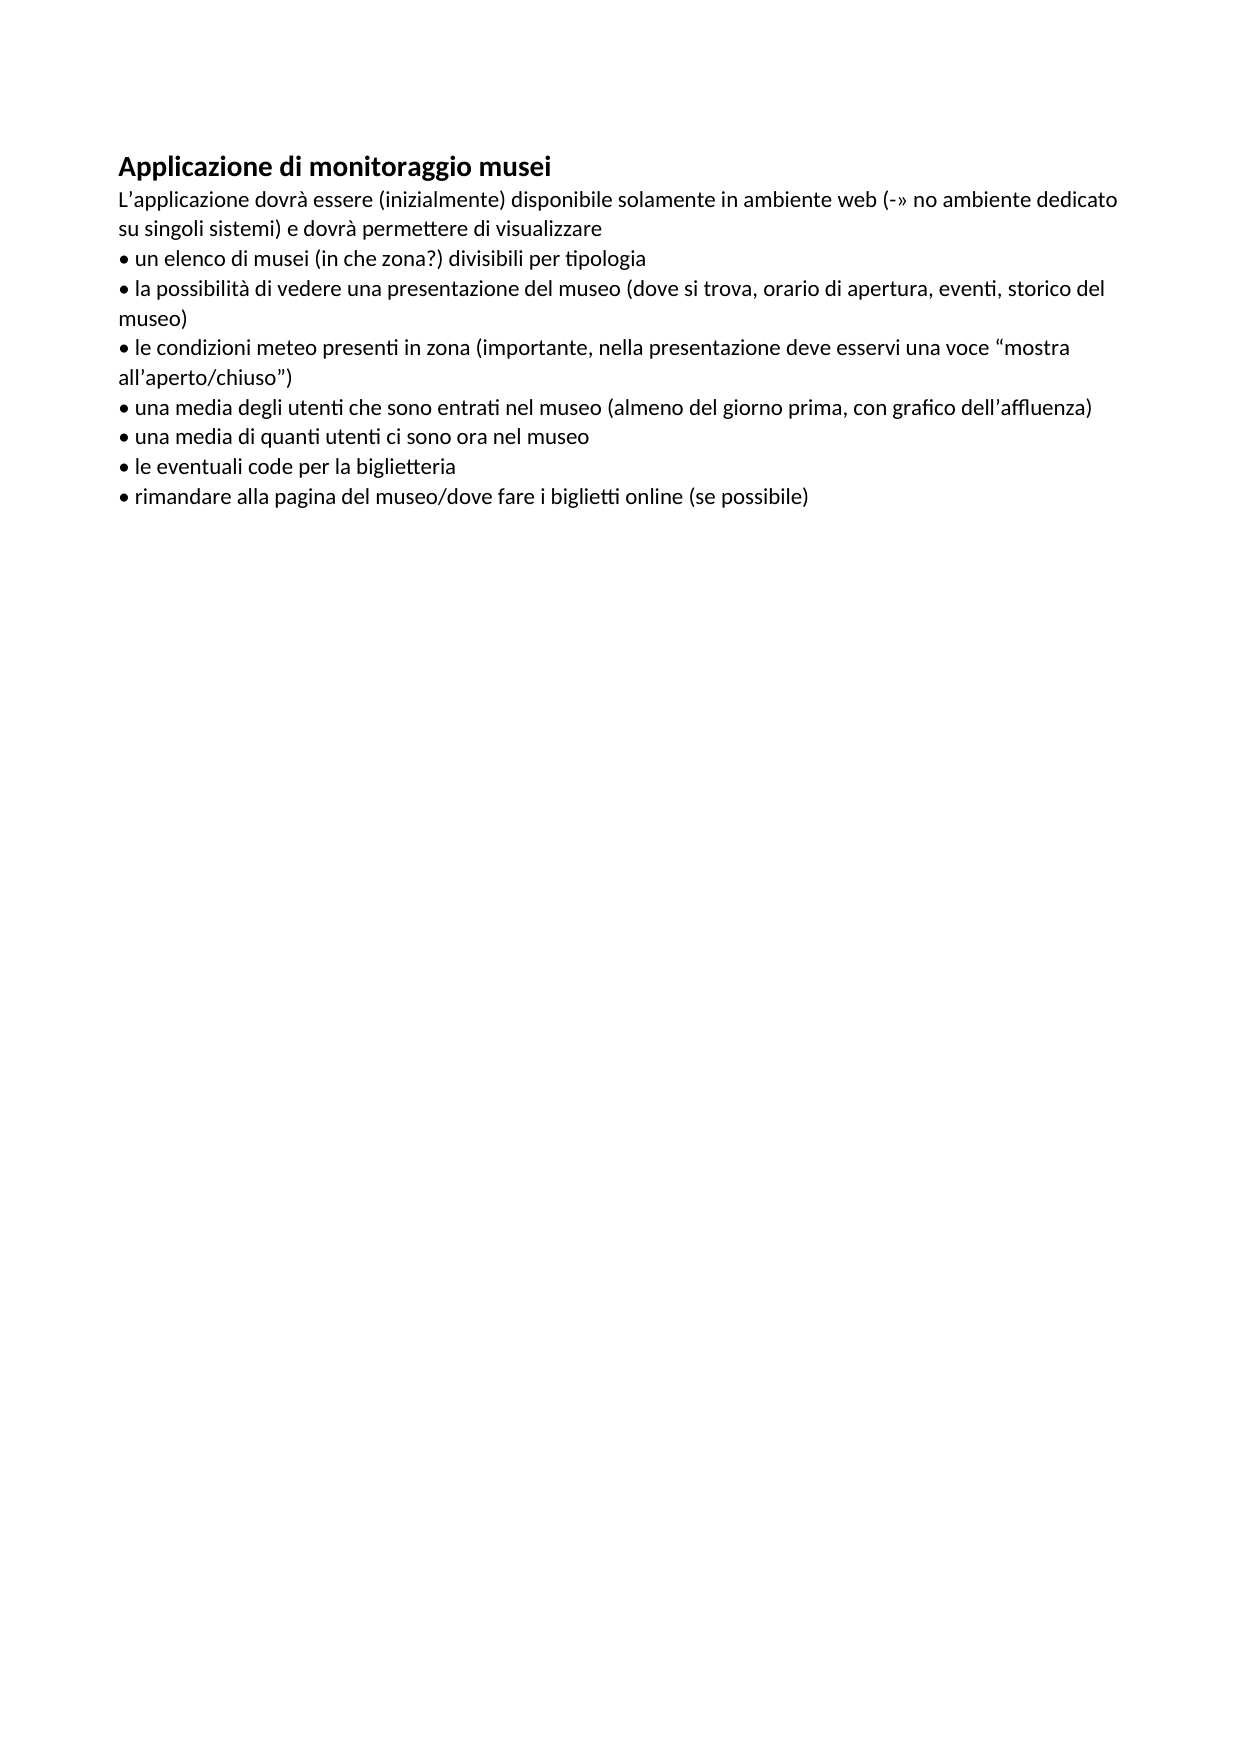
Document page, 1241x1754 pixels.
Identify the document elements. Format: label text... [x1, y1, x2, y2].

text Applicazione di monitoraggio musei L’applicazione dovrà essere (inizialmente) disponibile solamente in ambiente web (-» no ambiente dedicato su singoli sistemi) e dovrà permettere di visualizzare • un elenco di musei (in che zona?) divisibili per tipologia • la possibilità di vedere una presentazione del museo (dove si trova, orario di apertura, eventi, storico del museo) • le condizioni meteo presenti in zona (importante, nella presentazione deve esservi una voce “mostra all’aperto/chiuso”) • una media degli utenti che sono entrati nel museo (almeno del giorno prima, con grafico dell’affluenza) • una media di quanti utenti ci sono ora nel museo • le eventuali code per la biglietteria • rimandare alla pagina del museo/dove fare i biglietti online (se possibile) [118, 148, 1122, 510]
